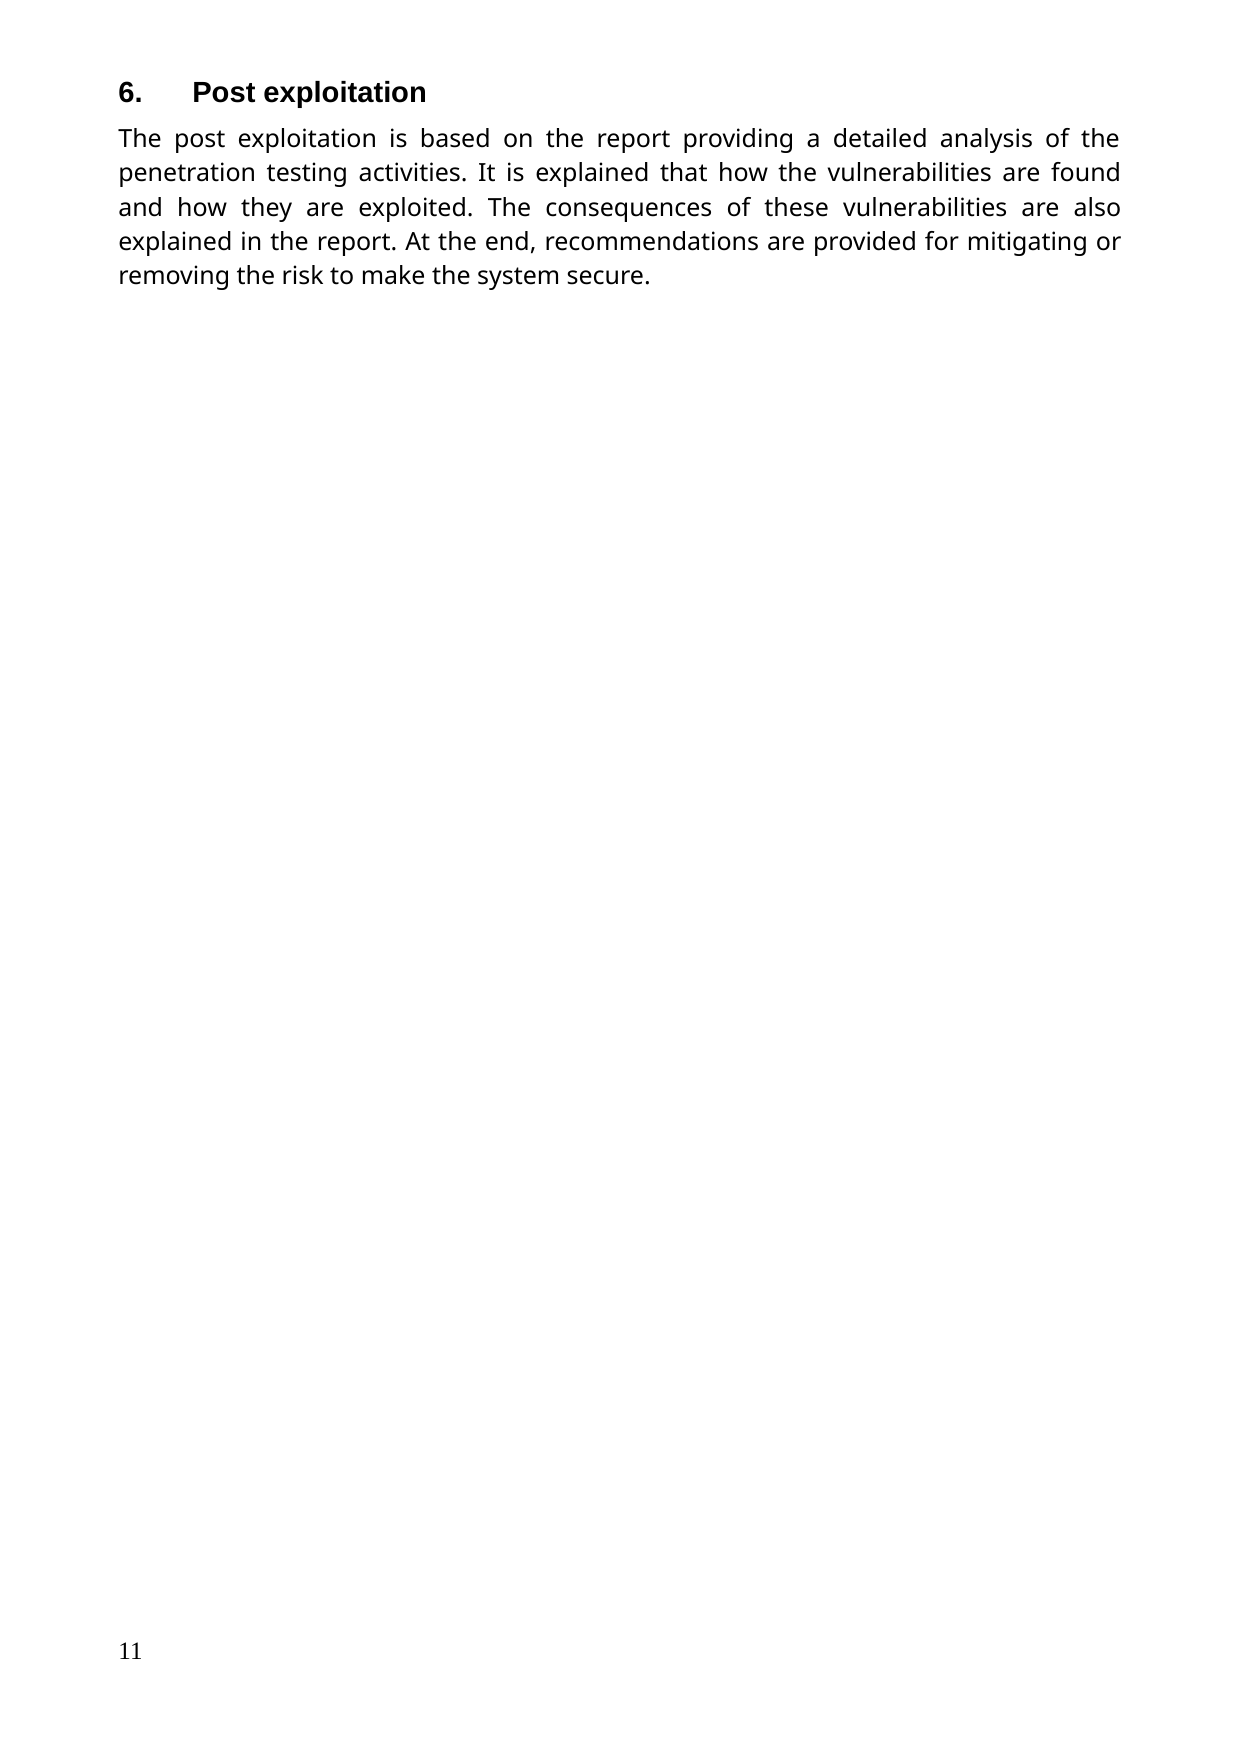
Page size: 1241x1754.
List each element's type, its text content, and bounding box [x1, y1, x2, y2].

subtitle Post exploitation [118, 75, 1122, 108]
text The post exploitation is based on the report providing a detailed analysis of the penetration testing activities. It is explained that how the vulnerabilities are found and how they are exploited. The consequences of these vulnerabilities are also explained in the report. At the end, recommendations are provided for mitigating or removing the risk to make the system secure. [118, 121, 1122, 291]
